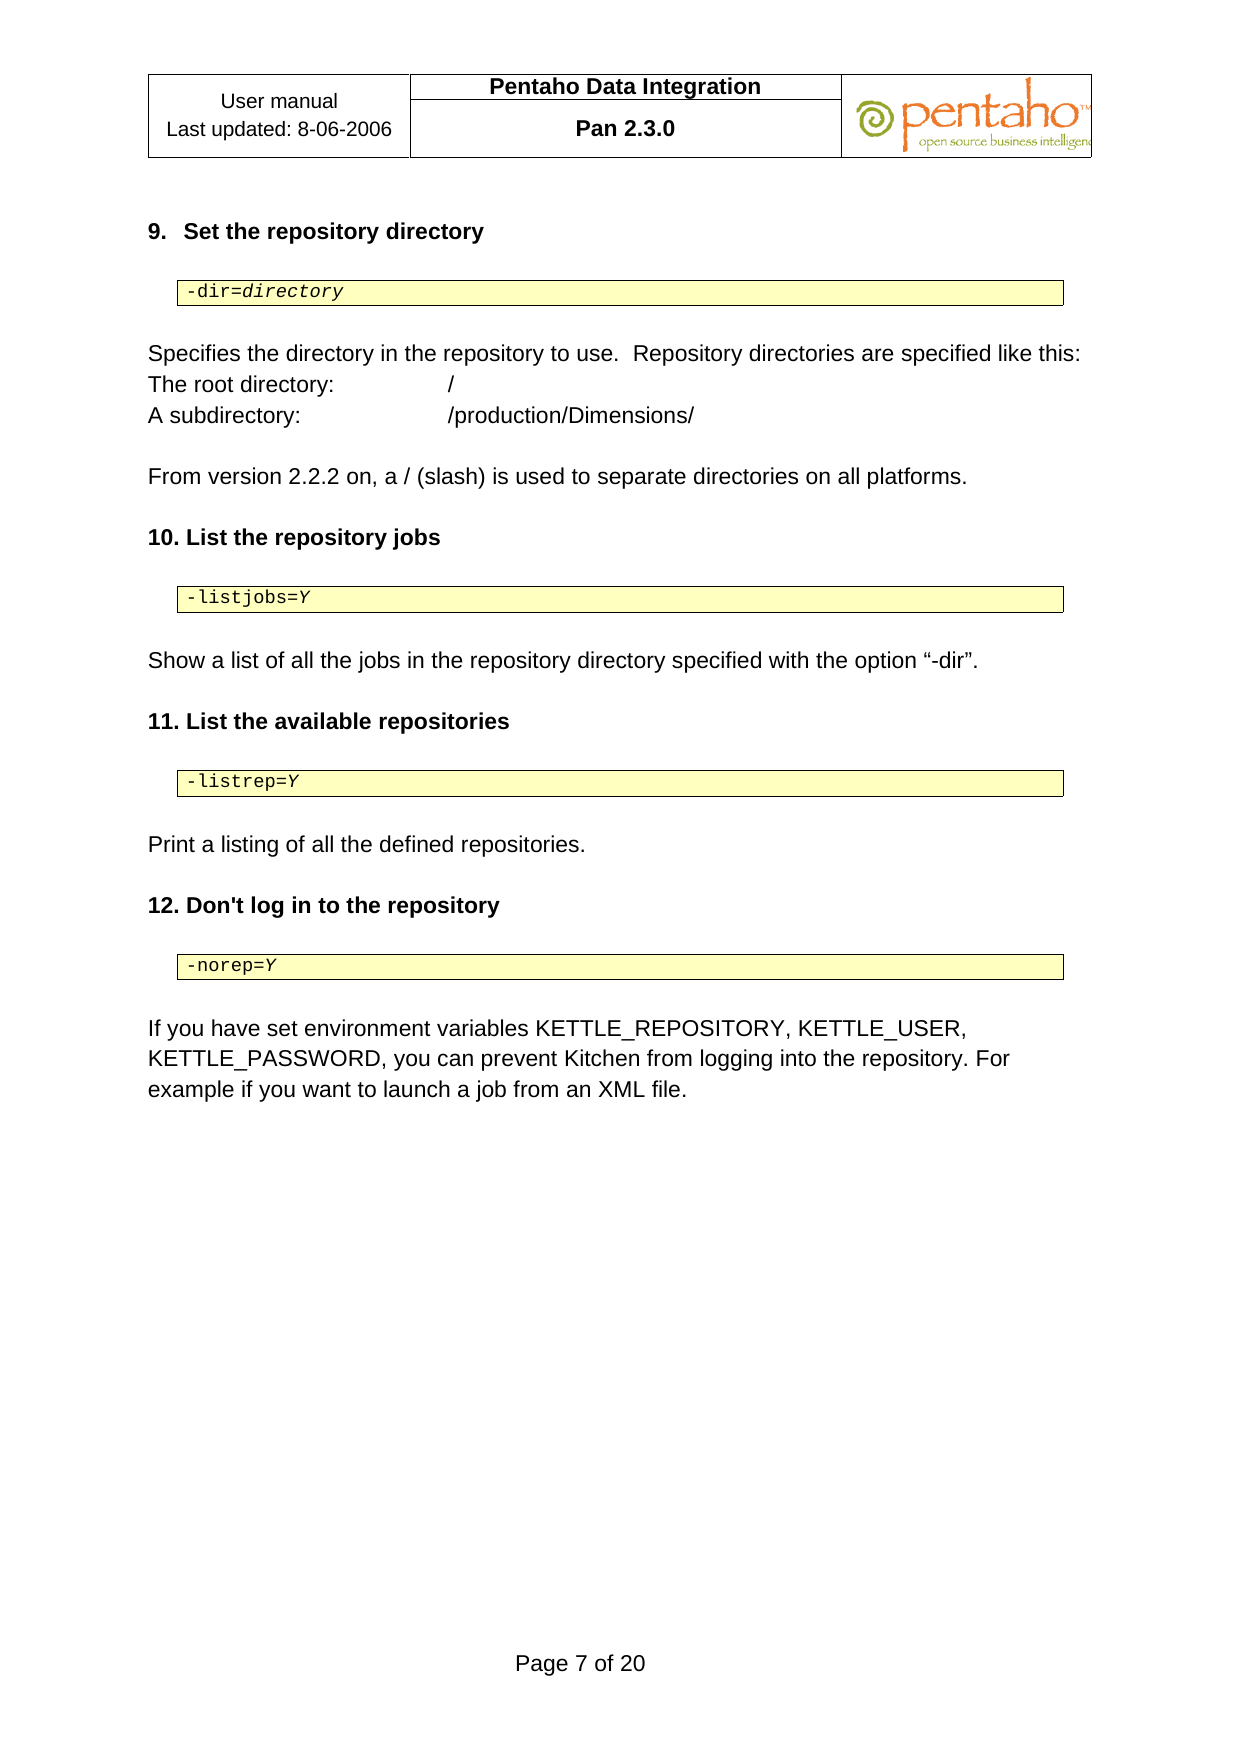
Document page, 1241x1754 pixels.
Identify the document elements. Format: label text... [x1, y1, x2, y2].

text From version 2.2.2 on, a / (slash) is used to separate directories on all platforms. [148, 464, 1092, 489]
text A subdirectory: /production/Dimensions/ [148, 402, 1092, 428]
text -listrep=Y [178, 771, 1063, 796]
text Show a list of all the jobs in the repository directory specified with the option “-dir”. [148, 648, 1092, 673]
text -listjobs=Y [178, 587, 1063, 612]
text The root directory: / [148, 372, 1092, 397]
list Don't log in to the repository [148, 893, 1092, 918]
list List the available repositories [148, 709, 1092, 734]
text Specifies the directory in the repository to use. Repository directories are specified like this: [148, 341, 1092, 367]
text -norep=Y [178, 955, 1063, 979]
text -dir=directory [178, 281, 1063, 305]
list Set the repository directory [148, 218, 1092, 244]
list List the repository jobs [148, 525, 1092, 550]
text Print a listing of all the defined repositories. [148, 832, 1092, 857]
text If you have set environment variables KETTLE_REPOSITORY, KETTLE_USER, KETTLE_PASSWORD, you can prevent Kitchen from logging into the repository. For example if you want to launch a job from an XML file. [148, 1016, 1092, 1102]
